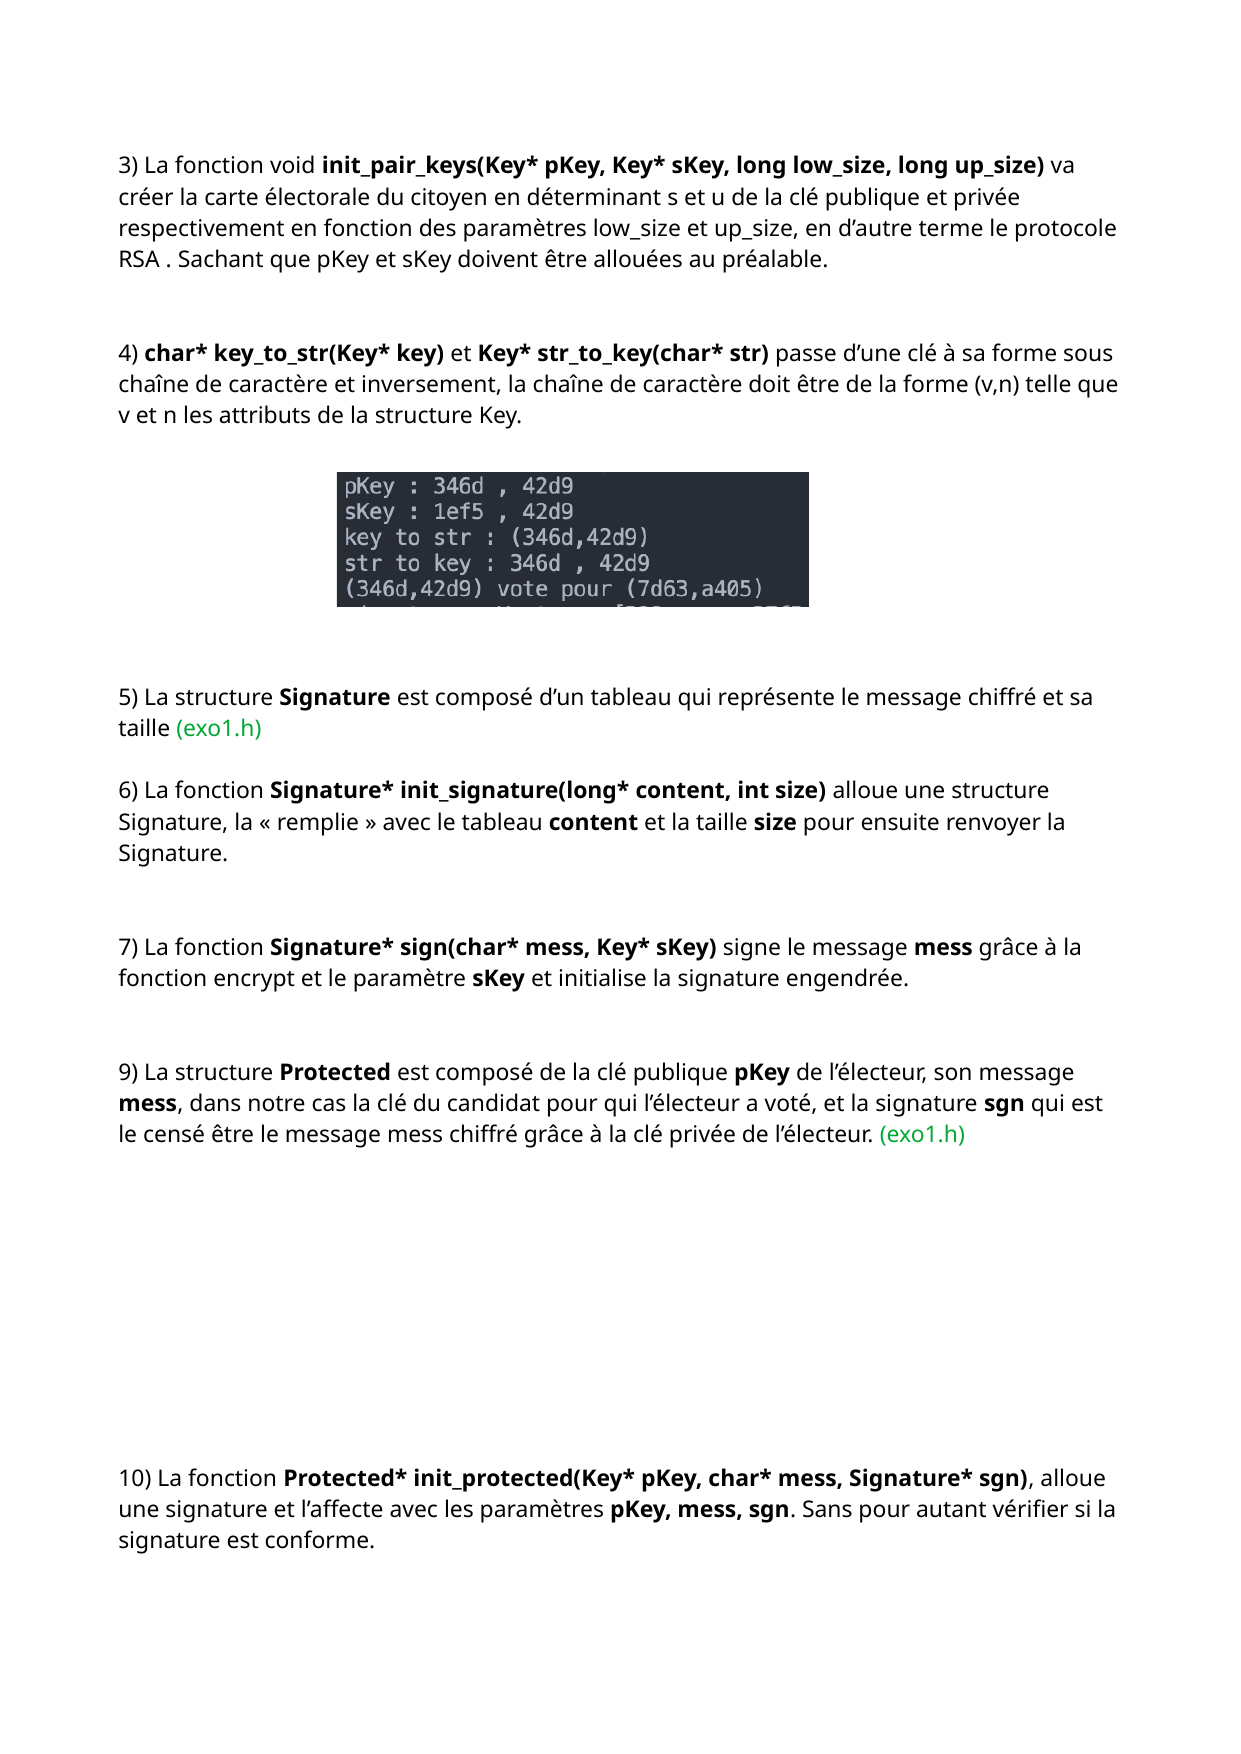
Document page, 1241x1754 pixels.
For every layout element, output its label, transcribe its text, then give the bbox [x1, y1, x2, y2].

text 4) char* key_to_str(Key* key) et Key* str_to_key(char* str) passe d’une clé à sa forme sous chaîne de caractère et inversement, la chaîne de caractère doit être de la forme (v,n) telle que v et n les attributs de la structure Key. [118, 337, 1122, 431]
text 7) La fonction Signature* sign(char* mess, Key* sKey) signe le message mess grâce à la fonction encrypt et le paramètre sKey et initialise la signature engendrée. [118, 931, 1122, 993]
picture [336, 472, 809, 607]
text 9) La structure Protected est composé de la clé publique pKey de l’électeur, son message mess, dans notre cas la clé du candidat pour qui l’électeur a voté, et la signature sgn qui est le censé être le message mess chiffré grâce à la clé privée de l’électeur. (exo1.h) [118, 1056, 1122, 1149]
text 5) La structure Signature est composé d’un tableau qui représente le message chiffré et sa taille (exo1.h) [118, 681, 1122, 743]
text 6) La fonction Signature* init_signature(long* content, int size) alloue une structure Signature, la « remplie » avec le tableau content et la taille size pour ensuite renvoyer la Signature. [118, 774, 1122, 868]
text 10) La fonction Protected* init_protected(Key* pKey, char* mess, Signature* sgn), alloue une signature et l’affecte avec les paramètres pKey, mess, sgn. Sans pour autant vérifier si la signature est conforme. [118, 1462, 1122, 1556]
text 3) La fonction void init_pair_keys(Key* pKey, Key* sKey, long low_size, long up_size) va créer la carte électorale du citoyen en déterminant s et u de la clé publique et privée respectivement en fonction des paramètres low_size et up_size, en d’autre terme le protocole RSA . Sachant que pKey et sKey doivent être allouées au préalable. [118, 149, 1122, 274]
